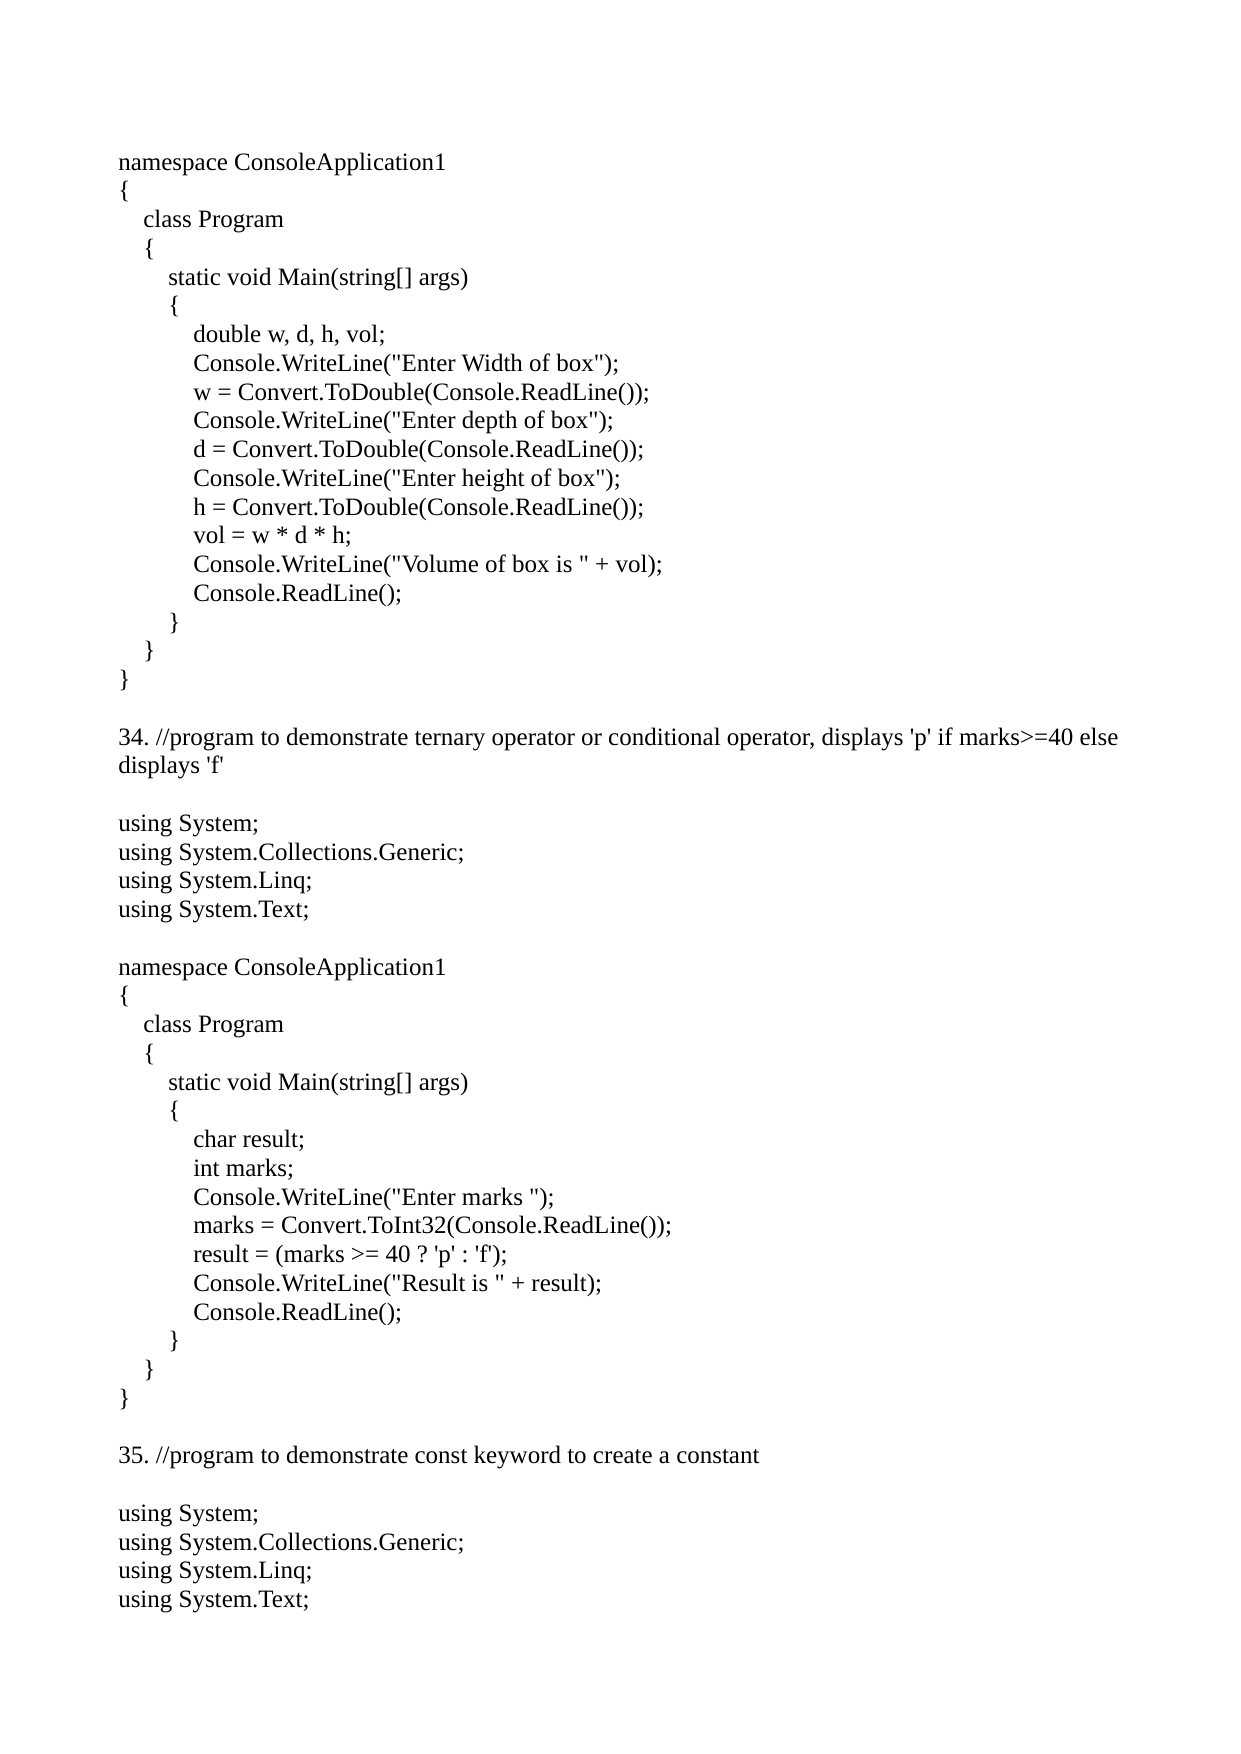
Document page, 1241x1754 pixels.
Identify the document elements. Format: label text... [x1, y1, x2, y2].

text using System.Linq; [118, 1556, 1122, 1584]
text Console.ReadLine(); [118, 1297, 1122, 1326]
text h = Convert.ToDouble(Console.ReadLine()); [118, 492, 1122, 521]
text Console.WriteLine("Enter height of box"); [118, 463, 1122, 492]
text } [118, 636, 1122, 664]
text { [118, 1038, 1122, 1067]
text } [118, 1383, 1122, 1412]
text marks = Convert.ToInt32(Console.ReadLine()); [118, 1211, 1122, 1239]
text int marks; [118, 1153, 1122, 1182]
text using System.Linq; [118, 866, 1122, 894]
text using System.Text; [118, 1584, 1122, 1613]
text namespace ConsoleApplication1 [118, 952, 1122, 981]
text { [118, 981, 1122, 1009]
text Console.WriteLine("Enter Width of box"); [118, 348, 1122, 377]
text Console.WriteLine("Volume of box is " + vol); [118, 549, 1122, 578]
text using System; [118, 808, 1122, 837]
text d = Convert.ToDouble(Console.ReadLine()); [118, 434, 1122, 463]
text } [118, 607, 1122, 636]
text double w, d, h, vol; [118, 319, 1122, 348]
text static void Main(string[] args) [118, 1067, 1122, 1096]
text char result; [118, 1124, 1122, 1153]
text static void Main(string[] args) [118, 262, 1122, 291]
text w = Convert.ToDouble(Console.ReadLine()); [118, 377, 1122, 406]
text { [118, 291, 1122, 319]
text class Program [118, 1009, 1122, 1038]
text using System.Collections.Generic; [118, 1527, 1122, 1556]
text Console.WriteLine("Result is " + result); [118, 1268, 1122, 1297]
text } [118, 1326, 1122, 1354]
text Console.WriteLine("Enter marks "); [118, 1182, 1122, 1211]
text } [118, 664, 1122, 693]
text vol = w * d * h; [118, 521, 1122, 549]
text Console.ReadLine(); [118, 578, 1122, 607]
text 35. //program to demonstrate const keyword to create a constant [118, 1441, 1122, 1469]
text { [118, 1096, 1122, 1124]
text using System.Collections.Generic; [118, 837, 1122, 866]
text result = (marks >= 40 ? 'p' : 'f'); [118, 1239, 1122, 1268]
text class Program [118, 204, 1122, 233]
text using System.Text; [118, 894, 1122, 923]
text Console.WriteLine("Enter depth of box"); [118, 406, 1122, 434]
text } [118, 1354, 1122, 1383]
text { [118, 233, 1122, 262]
text using System; [118, 1498, 1122, 1527]
text { [118, 176, 1122, 204]
text 34. //program to demonstrate ternary operator or conditional operator, displays 'p' if marks>=40 else displays 'f' [118, 722, 1122, 779]
text namespace ConsoleApplication1 [118, 147, 1122, 176]
